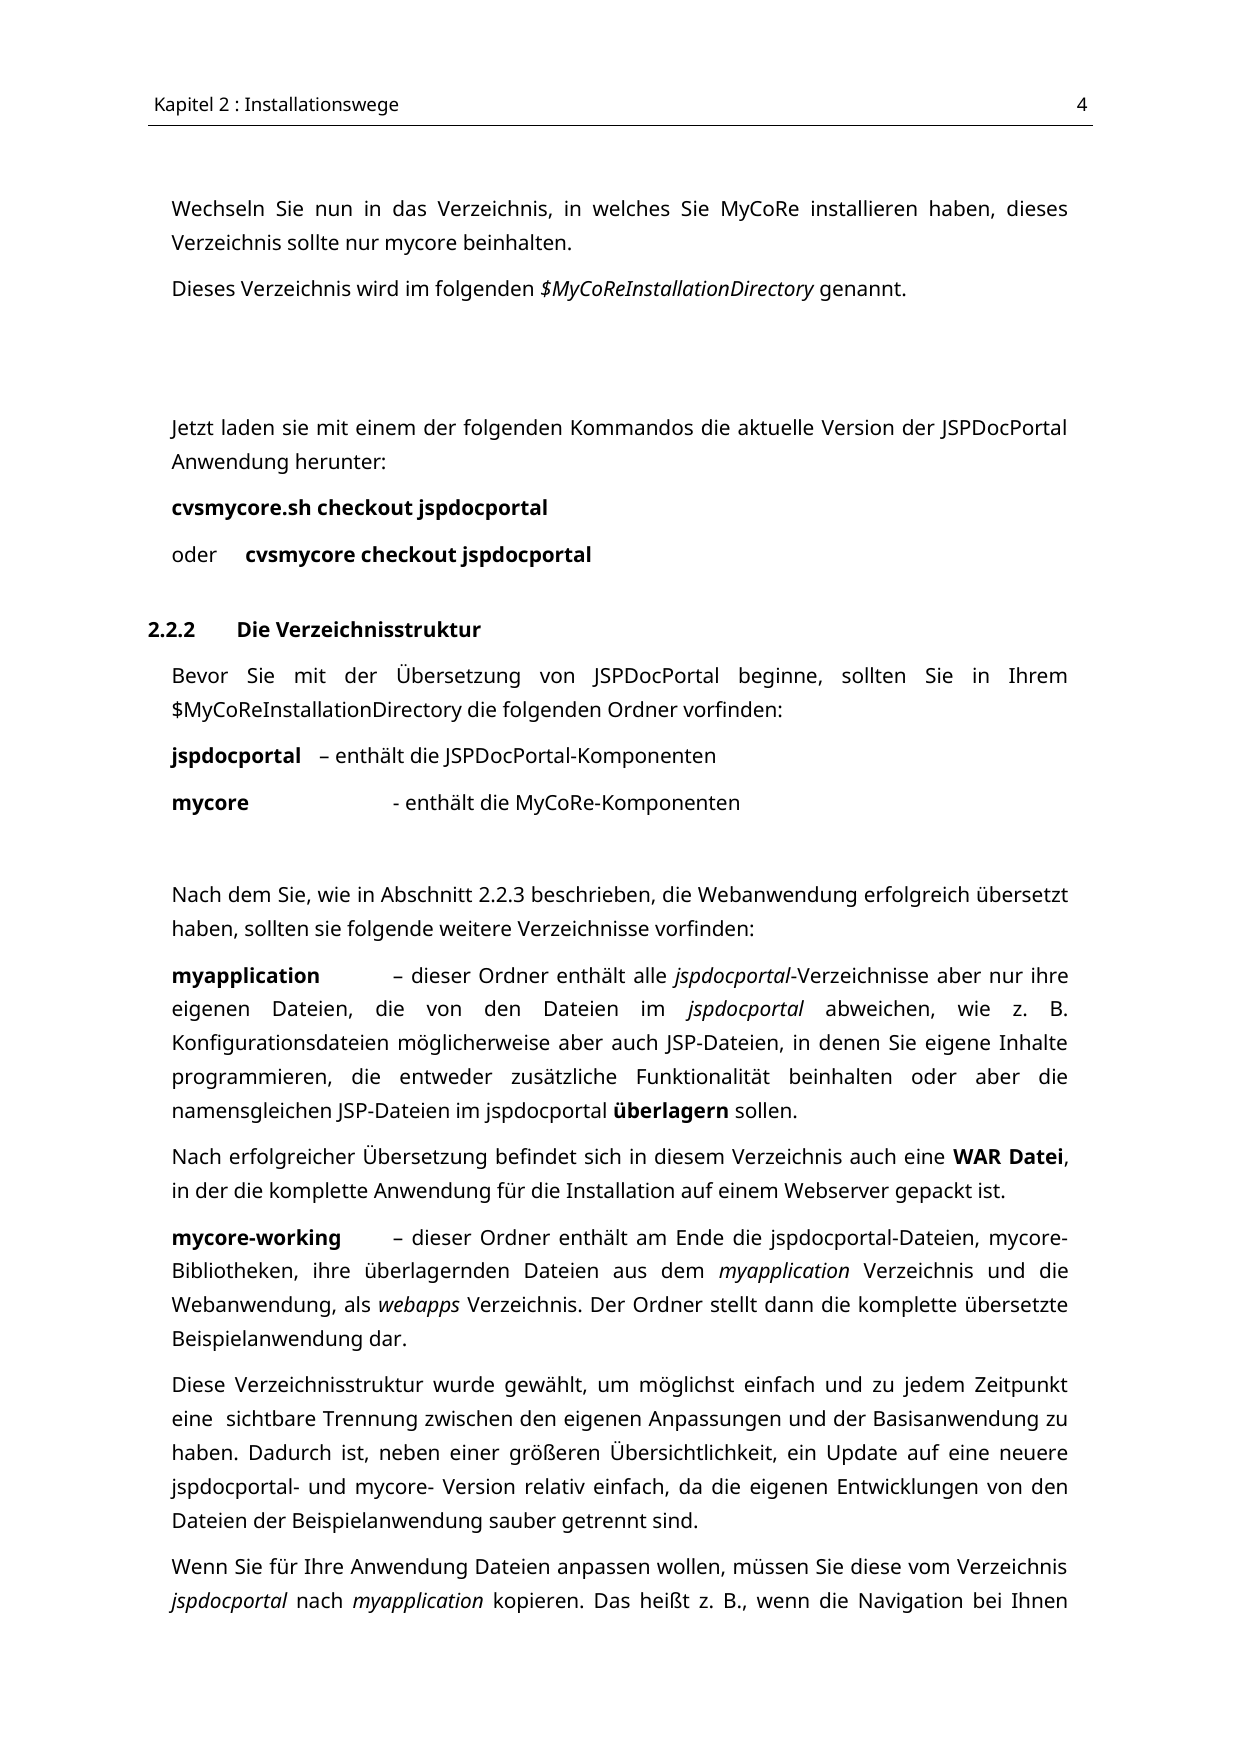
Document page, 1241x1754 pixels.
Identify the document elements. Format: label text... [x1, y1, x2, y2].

text Diese Verzeichnisstruktur wurde gewählt, um möglichst einfach und zu jedem Zeitpunkt eine sichtbare Trennung zwischen den eigenen Anpassungen und der Basisanwendung zu haben. Dadurch ist, neben einer größeren Übersichtlichkeit, ein Update auf eine neuere jspdocportal- und mycore- Version relativ einfach, da die eigenen Entwicklungen von den Dateien der Beispielanwendung sauber getrennt sind. [171, 1371, 1069, 1534]
text jspdocportal – enthält die JSPDocPortal-Komponenten [171, 741, 1069, 770]
text Nach dem Sie, wie in Abschnitt 2.2.3 beschrieben, die Webanwendung erfolgreich übersetzt haben, sollten sie folgende weitere Verzeichnisse vorfinden: [171, 881, 1069, 943]
text mycore - enthält die MyCoRe-Komponenten [171, 788, 1069, 816]
text Bevor Sie mit der Übersetzung von JSPDocPortal beginne, sollten Sie in Ihrem $MyCoReInstallationDirectory die folgenden Ordner vorfinden: [171, 661, 1069, 723]
subtitle Die Verzeichnisstruktur [148, 616, 1092, 644]
text myapplication – dieser Ordner enthält alle jspdocportal-Verzeichnisse aber nur ihre eigenen Dateien, die von den Dateien im jspdocportal abweichen, wie z. B. Konfigurationsdateien möglicherweise aber auch JSP-Dateien, in denen Sie eigene Inhalte programmieren, die entweder zusätzliche Funktionalität beinhalten oder aber die namensgleichen JSP-Dateien im jspdocportal überlagern sollen. [171, 961, 1069, 1124]
text Nach erfolgreicher Übersetzung befindet sich in diesem Verzeichnis auch eine WAR Datei, in der die komplette Anwendung für die Installation auf einem Webserver gepackt ist. [171, 1142, 1069, 1204]
text cvsmycore.sh checkout jspdocportal [171, 493, 1069, 522]
text Wenn Sie für Ihre Anwendung Dateien anpassen wollen, müssen Sie diese vom Verzeichnis jspdocportal nach myapplication kopieren. Das heißt z. B., wenn die Navigation bei Ihnen [171, 1552, 1069, 1614]
text oder cvsmycore checkout jspdocportal [171, 540, 1069, 568]
text Wechseln Sie nun in das Verzeichnis, in welches Sie MyCoRe installieren haben, dieses Verzeichnis sollte nur mycore beinhalten. [171, 194, 1069, 256]
text mycore-working – dieser Ordner enthält am Ende die jspdocportal-Dateien, mycore-Bibliotheken, ihre überlagernden Dateien aus dem myapplication Verzeichnis und die Webanwendung, als webapps Verzeichnis. Der Ordner stellt dann die komplette übersetzte Beispielanwendung dar. [171, 1223, 1069, 1352]
text Jetzt laden sie mit einem der folgenden Kommandos die aktuelle Version der JSPDocPortal Anwendung herunter: [171, 413, 1069, 475]
text Dieses Verzeichnis wird im folgenden $MyCoReInstallationDirectory genannt. [171, 274, 1069, 302]
